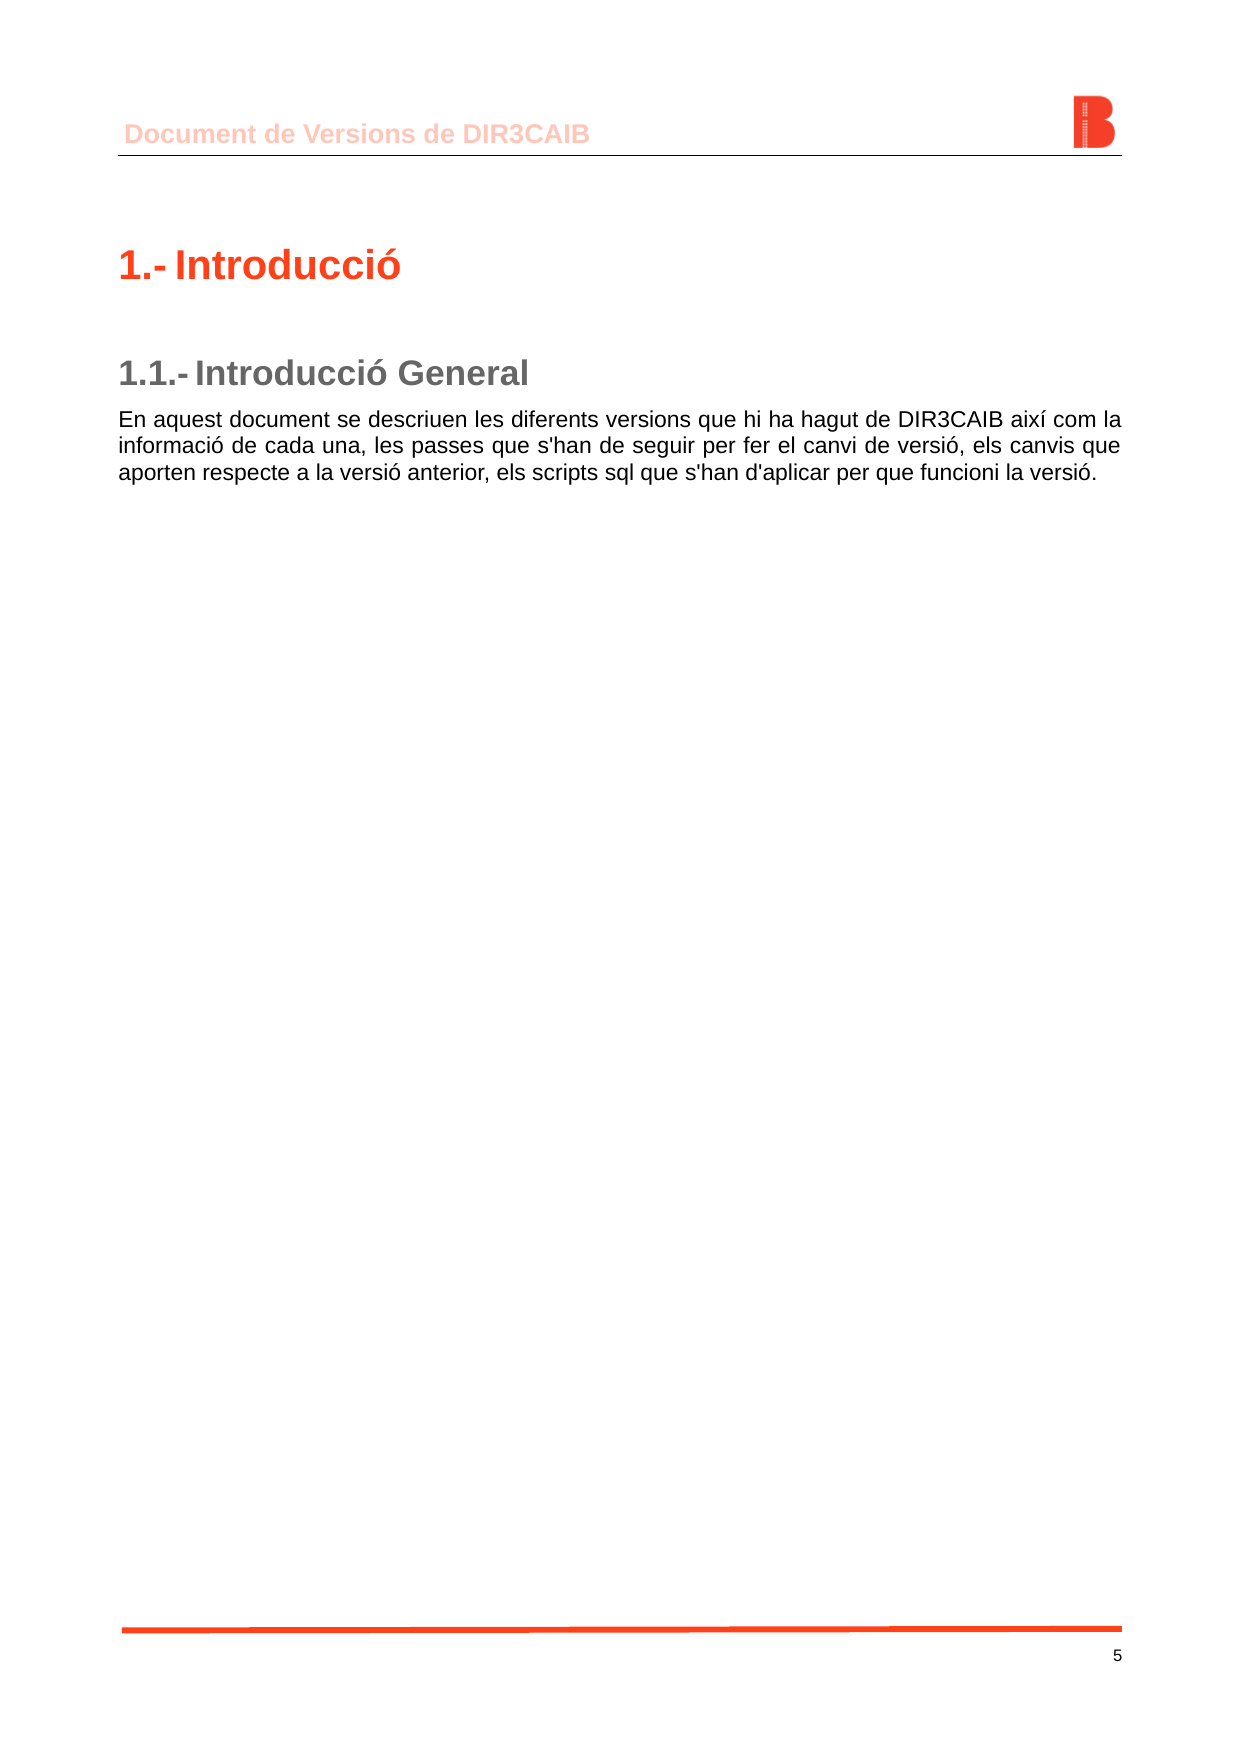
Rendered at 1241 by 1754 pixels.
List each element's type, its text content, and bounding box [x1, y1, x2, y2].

subtitle Introducció [118, 241, 1122, 289]
picture [1072, 94, 1117, 150]
subtitle Introducció General [118, 352, 1122, 393]
text En aquest document se descriuen les diferents versions que hi ha hagut de DIR3CAIB així com la informació de cada una, les passes que s'han de seguir per fer el canvi de versió, els canvis que aporten respecte a la versió anterior, els scripts sql que s'han d'aplicar per que funcioni la versió. [118, 406, 1122, 485]
